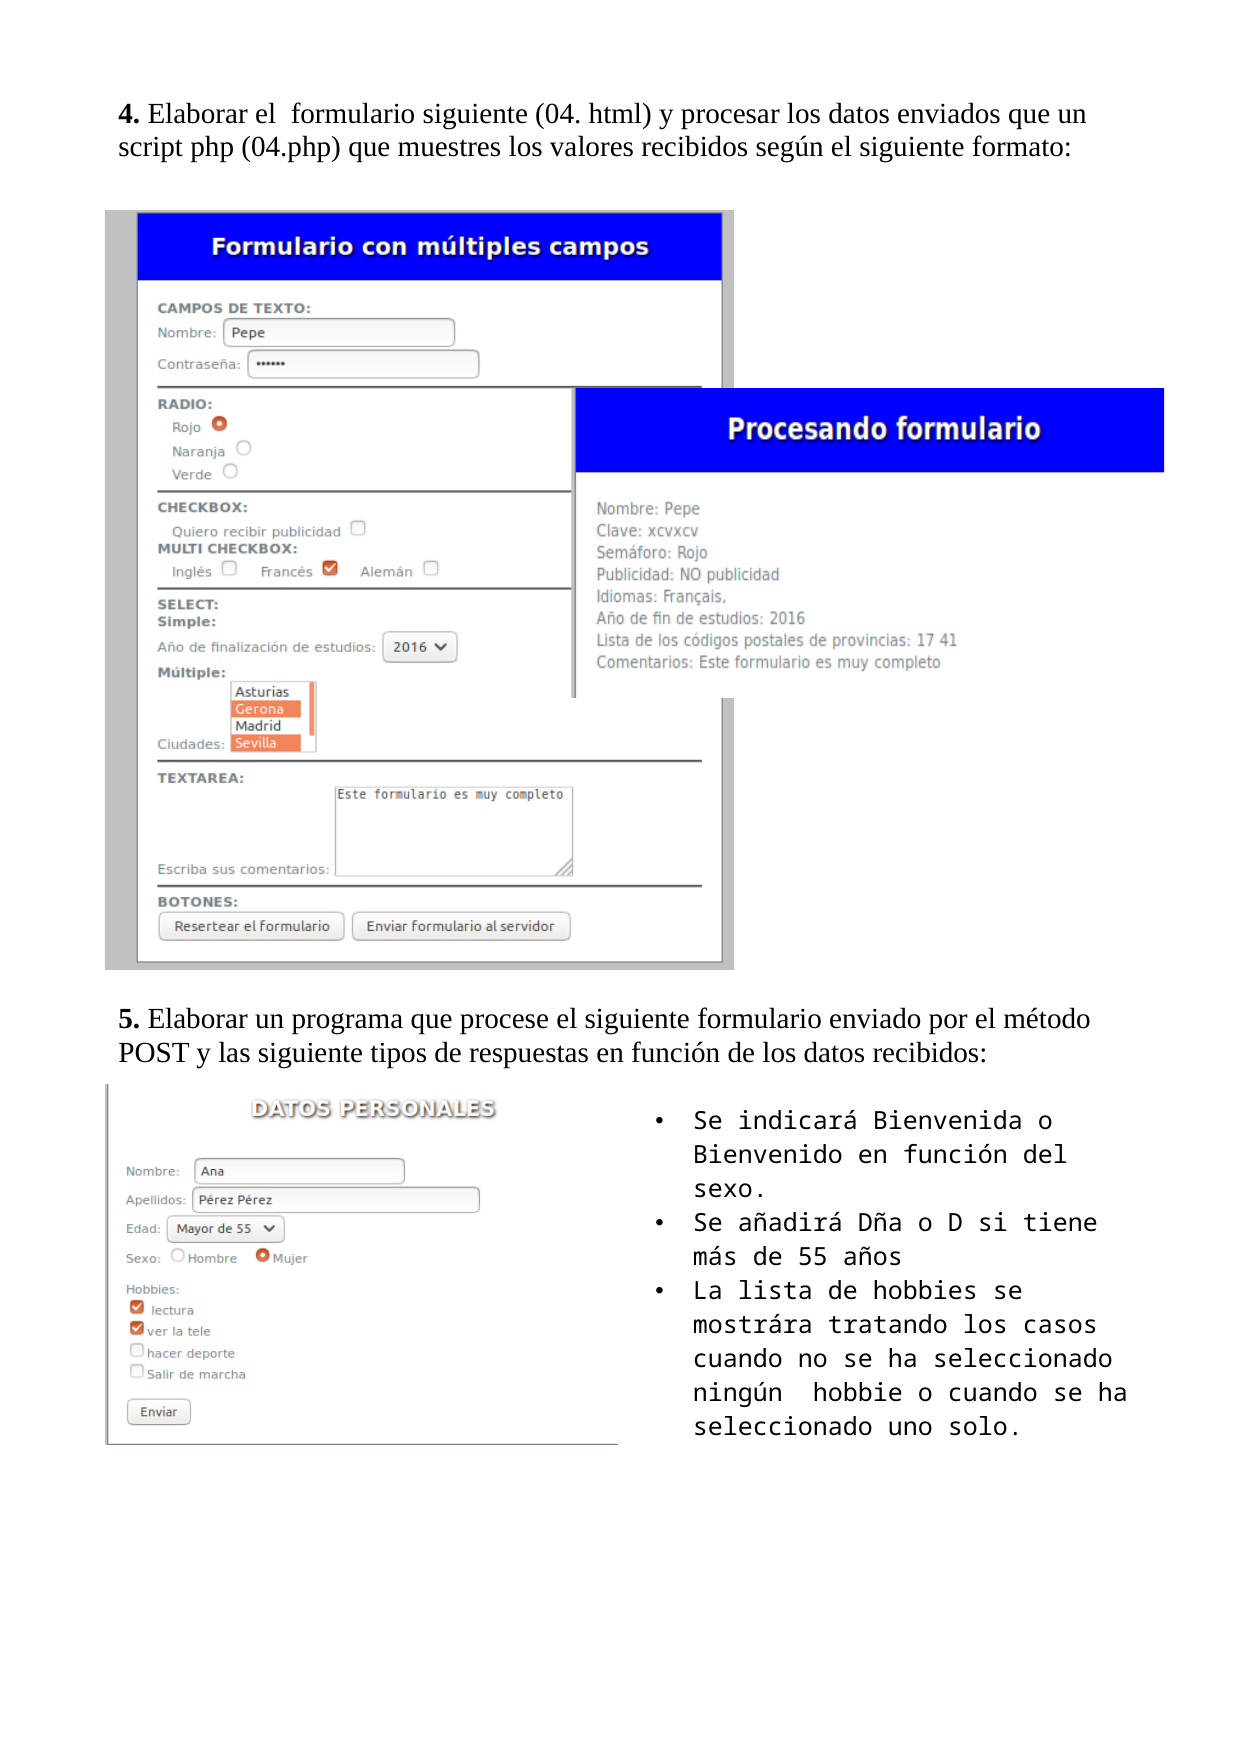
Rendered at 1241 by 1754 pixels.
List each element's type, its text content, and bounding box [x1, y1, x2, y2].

list Se indicará Bienvenida o Bienvenido en función del sexo. [618, 1102, 1152, 1204]
list La lista de hobbies se mostrára tratando los casos cuando no se ha seleccionado ningún hobbie o cuando se ha seleccionado uno solo. [618, 1273, 1152, 1443]
list Se añadirá Dña o D si tiene más de 55 años [618, 1204, 1152, 1273]
picture [104, 210, 1165, 970]
picture [105, 1084, 618, 1445]
text 5. Elaborar un programa que procese el siguiente formulario enviado por el método POST y las siguiente tipos de respuestas en función de los datos recibidos: [118, 1002, 1152, 1069]
text 4. Elaborar el formulario siguiente (04. html) y procesar los datos enviados que un script php (04.php) que muestres los valores recibidos según el siguiente formato: [118, 96, 1152, 163]
